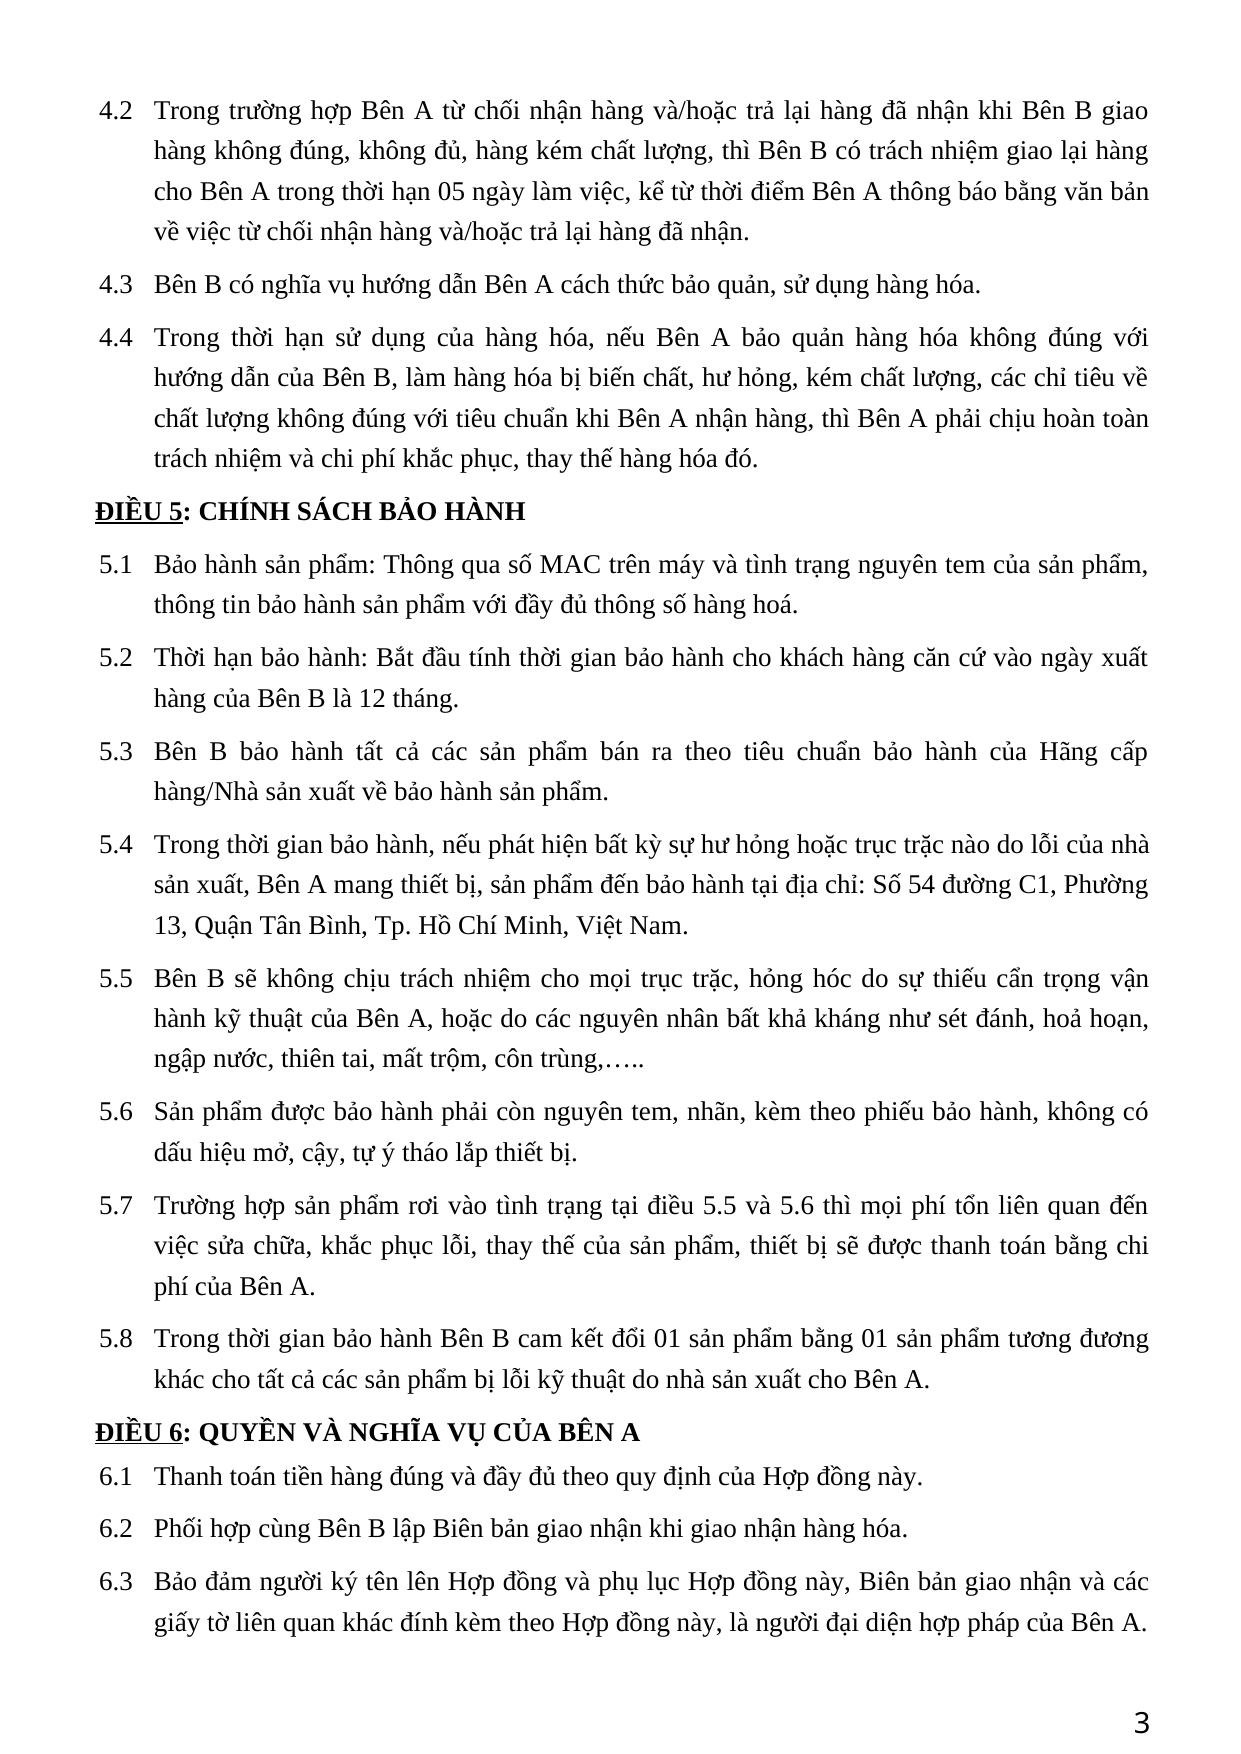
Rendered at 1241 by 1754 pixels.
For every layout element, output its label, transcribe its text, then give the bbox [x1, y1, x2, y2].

list Trường hợp sản phẩm rơi vào tình trạng tại điều 5.5 và 5.6 thì mọi phí tổn liên quan đến việc sửa chữa, khắc phục lỗi, thay thế của sản phẩm, thiết bị sẽ được thanh toán bằng chi phí của Bên A. [99, 1189, 1150, 1301]
list Bảo hành sản phẩm: Thông qua số MAC trên máy và tình trạng nguyên tem của sản phẩm, thông tin bảo hành sản phẩm với đầy đủ thông số hàng hoá. [99, 548, 1150, 619]
list Thanh toán tiền hàng đúng và đầy đủ theo quy định của Hợp đồng này. [99, 1459, 1150, 1491]
list Bên B sẽ không chịu trách nhiệm cho mọi trục trặc, hỏng hóc do sự thiếu cẩn trọng vận hành kỹ thuật của Bên A, hoặc do các nguyên nhân bất khả kháng như sét đánh, hoả hoạn, ngập nước, thiên tai, mất trộm, côn trùng,….. [99, 962, 1150, 1074]
list Bên B có nghĩa vụ hướng dẫn Bên A cách thức bảo quản, sử dụng hàng hóa. [99, 268, 1150, 299]
list Phối hợp cùng Bên B lập Biên bản giao nhận khi giao nhận hàng hóa. [99, 1512, 1150, 1544]
list Trong thời gian bảo hành Bên B cam kết đổi 01 sản phẩm bằng 01 sản phẩm tương đương khác cho tất cả các sản phẩm bị lỗi kỹ thuật do nhà sản xuất cho Bên A. [99, 1323, 1150, 1394]
text ĐIỀU 6: QUYỀN VÀ NGHĨA VỤ CỦA BÊN A [94, 1416, 1150, 1447]
list Trong trường hợp Bên A từ chối nhận hàng và/hoặc trả lại hàng đã nhận khi Bên B giao hàng không đúng, không đủ, hàng kém chất lượng, thì Bên B có trách nhiệm giao lại hàng cho Bên A trong thời hạn 05 ngày làm việc, kể từ thời điểm Bên A thông báo bằng văn bản về việc từ chối nhận hàng và/hoặc trả lại hàng đã nhận. [99, 94, 1150, 246]
text ĐIỀU 5: CHÍNH SÁCH BẢO HÀNH [94, 495, 1150, 526]
list Bên B bảo hành tất cả các sản phẩm bán ra theo tiêu chuẩn bảo hành của Hãng cấp hàng/Nhà sản xuất về bảo hành sản phẩm. [99, 735, 1150, 806]
list Trong thời gian bảo hành, nếu phát hiện bất kỳ sự hư hỏng hoặc trục trặc nào do lỗi của nhà sản xuất, Bên A mang thiết bị, sản phẩm đến bảo hành tại địa chỉ: Số 54 đường C1, Phường 13, Quận Tân Bình, Tp. Hồ Chí Minh, Việt Nam. [99, 828, 1150, 940]
list Sản phẩm được bảo hành phải còn nguyên tem, nhãn, kèm theo phiếu bảo hành, không có dấu hiệu mở, cậy, tự ý tháo lắp thiết bị. [99, 1096, 1150, 1167]
list Trong thời hạn sử dụng của hàng hóa, nếu Bên A bảo quản hàng hóa không đúng với hướng dẫn của Bên B, làm hàng hóa bị biến chất, hư hỏng, kém chất lượng, các chỉ tiêu về chất lượng không đúng với tiêu chuẩn khi Bên A nhận hàng, thì Bên A phải chịu hoàn toàn trách nhiệm và chi phí khắc phục, thay thế hàng hóa đó. [99, 321, 1150, 473]
list Bảo đảm người ký tên lên Hợp đồng và phụ lục Hợp đồng này, Biên bản giao nhận và các giấy tờ liên quan khác đính kèm theo Hợp đồng này, là người đại diện hợp pháp của Bên A. [99, 1565, 1150, 1637]
list Thời hạn bảo hành: Bắt đầu tính thời gian bảo hành cho khách hàng căn cứ vào ngày xuất hàng của Bên B là 12 tháng. [99, 641, 1150, 713]
